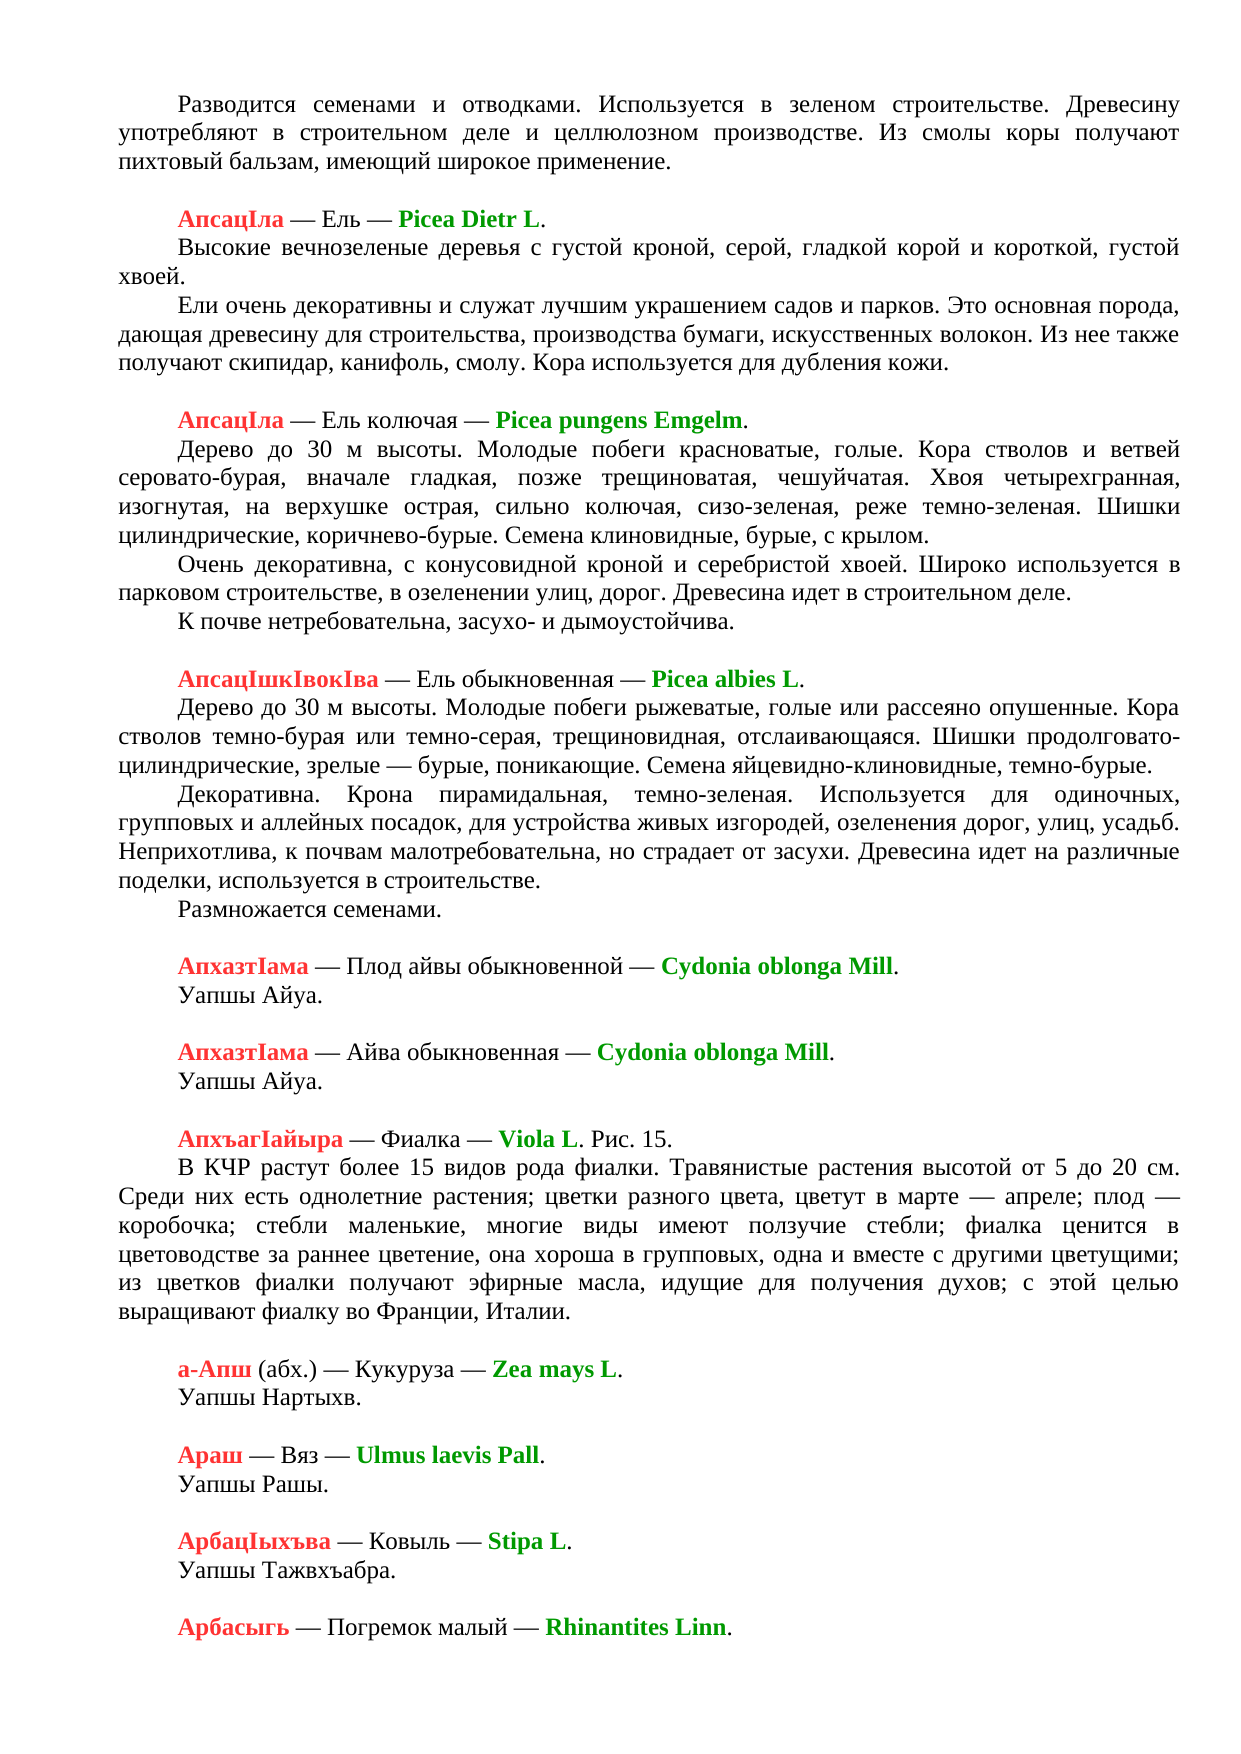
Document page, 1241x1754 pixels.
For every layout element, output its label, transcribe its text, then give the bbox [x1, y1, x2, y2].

text Дерево до 30 м высоты. Молодые побеги красноватые, голые. Кора стволов и ветвей серовато-бурая, вначале гладкая, позже трещиноватая, чешуйчатая. Хвоя четырехгранная, изогнутая, на верхушке острая, сильно колючая, сизо-зеленая, реже темно-зеленая. Шишки цилиндрические, коричнево-бурые. Семена клиновидные, бурые, с крылом. [118, 434, 1181, 549]
text АпсацIшкIвокIва — Ель обыкновенная — Picea albies L. [118, 664, 1181, 692]
text Очень декоративна, с конусовидной кроной и серебристой хвоей. Широко используется в парковом строительстве, в озеленении улиц, дорог. Древесина идет в строительном деле. [118, 549, 1181, 606]
text АпхъагIайыра — Фиалка — Viola L. Рис. 15. [118, 1124, 1181, 1152]
text АпсацIла — Ель колючая — Picea pungens Emgelm. [118, 405, 1181, 434]
text АпхазтIама — Айва обыкновенная — Cydonia oblonga Mill. [118, 1037, 1181, 1066]
text Уапшы Нартыхв. [118, 1382, 1181, 1411]
text Ели очень декоративны и служат лучшим украшением садов и парков. Это основная порода, дающая древесину для строительства, производства бумаги, искусственных волокон. Из нее также получают скипидар, канифоль, смолу. Кора используется для дубления кожи. [118, 290, 1181, 376]
text Уапшы Айуа. [118, 980, 1181, 1009]
text К почве нетребовательна, засухо- и дымоустойчива. [118, 606, 1181, 635]
text а-Апш (абх.) — Кукуруза — Zea mays L. [118, 1354, 1181, 1382]
text Декоративна. Крона пирамидальная, темно-зеленая. Используется для одиночных, групповых и аллейных посадок, для устройства живых изгородей, озеленения дорог, улиц, усадьб. Неприхотлива, к почвам малотребовательна, но страдает от засухи. Древесина идет на различные поделки, используется в строительстве. [118, 779, 1181, 894]
text АпхазтIама — Плод айвы обыкновенной — Cydonia oblonga Mill. [118, 951, 1181, 980]
text Разводится семенами и отводками. Используется в зеленом строительстве. Древесину употребляют в строительном деле и целлюлозном производстве. Из смолы коры получают пихтовый бальзам, имеющий широкое применение. [118, 89, 1181, 175]
text Арбасыгь — Погремок малый — Rhinantites Linn. [118, 1612, 1181, 1641]
text Уапшы Айуа. [118, 1066, 1181, 1095]
text Размножается семенами. [118, 894, 1181, 922]
text Дерево до 30 м высоты. Молодые побеги рыжеватые, голые или рассеяно опушенные. Кора стволов темно-бурая или темно-серая, трещиновидная, отслаивающаяся. Шишки продолговато-цилиндрические, зрелые — бурые, поникающие. Семена яйцевидно-клиновидные, темно-бурые. [118, 692, 1181, 779]
text АрбацIыхъва — Ковыль — Stipa L. [118, 1526, 1181, 1555]
text Уапшы Рашы. [118, 1469, 1181, 1497]
text Высокие вечнозеленые деревья с густой кроной, серой, гладкой корой и короткой, густой хвоей. [118, 232, 1181, 290]
text Уапшы Тажвхъабра. [118, 1555, 1181, 1584]
text Араш — Вяз — Ulmus laevis Pall. [118, 1440, 1181, 1469]
text АпсацIла — Ель — Picea Dietr L. [118, 204, 1181, 232]
text В КЧР растут более 15 видов рода фиалки. Травянистые растения высотой от 5 до 20 см. Среди них есть однолетние растения; цветки разного цвета, цветут в марте — апреле; плод — коробочка; стебли маленькие, многие виды имеют ползучие стебли; фиалка ценится в цветоводстве за раннее цветение, она хороша в групповых, одна и вместе с другими цветущими; из цветков фиалки получают эфирные масла, идущие для получения духов; с этой целью выращивают фиалку во Франции, Италии. [118, 1152, 1181, 1325]
